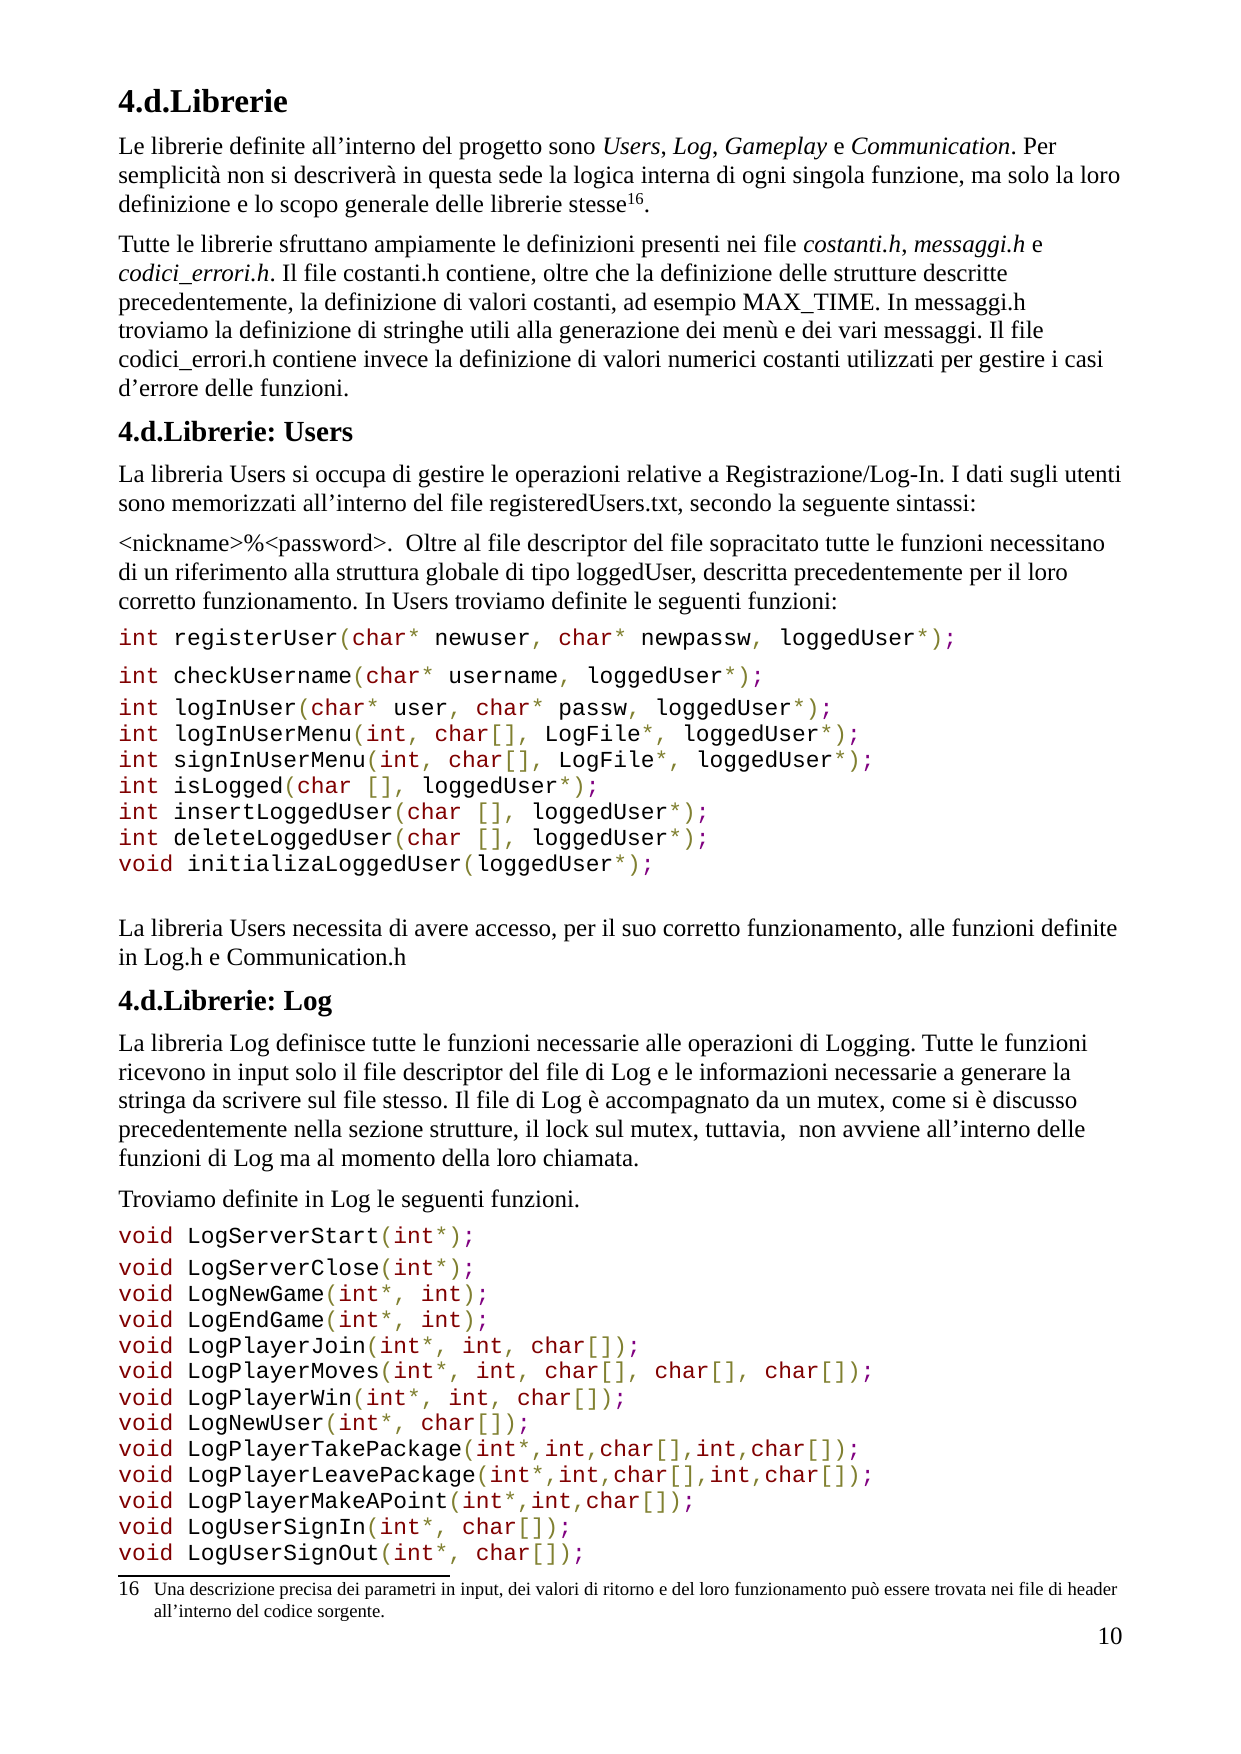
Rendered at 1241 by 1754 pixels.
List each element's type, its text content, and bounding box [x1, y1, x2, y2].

text void LogUserSignOut(int*, char[]); [118, 1541, 1122, 1567]
text void LogUserSignIn(int*, char[]); [118, 1516, 1122, 1541]
text void initializaLoggedUser(loggedUser*); [118, 852, 1122, 878]
text void LogServerClose(int*); [118, 1256, 1122, 1282]
text 4.d.Librerie: Log [118, 983, 1122, 1016]
text Troviamo definite in Log le seguenti funzioni. [118, 1184, 1122, 1212]
text Una descrizione precisa dei parametri in input, dei valori di ritorno e del loro funzionamento può essere trovata nei file di header all’interno del codice sorgente. [118, 1576, 1122, 1621]
text void LogPlayerTakePackage(int*,int,char[],int,char[]); [118, 1438, 1122, 1464]
text int logInUser(char* user, char* passw, loggedUser*); [118, 696, 1122, 722]
text void LogEndGame(int*, int); [118, 1308, 1122, 1334]
text void LogPlayerJoin(int*, int, char[]); [118, 1334, 1122, 1360]
text Le librerie definite all’interno del progetto sono Users, Log, Gameplay e Communication. Per semplicità non si descriverà in questa sede la logica interna di ogni singola funzione, ma solo la loro definizione e lo scopo generale delle librerie stesse. [118, 131, 1122, 217]
text int signInUserMenu(int, char[], LogFile*, loggedUser*); [118, 748, 1122, 774]
text La libreria Users si occupa di gestire le operazioni relative a Registrazione/Log-In. I dati sugli utenti sono memorizzati all’interno del file registeredUsers.txt, secondo la seguente sintassi: [118, 459, 1122, 517]
text 4.d.Librerie: Users [118, 414, 1122, 447]
text void LogServerStart(int*); [118, 1224, 1122, 1250]
text void LogPlayerMoves(int*, int, char[], char[], char[]); [118, 1360, 1122, 1386]
text int deleteLoggedUser(char [], loggedUser*); [118, 826, 1122, 852]
text 4.d.Librerie [118, 81, 1122, 119]
text void LogPlayerMakeAPoint(int*,int,char[]); [118, 1489, 1122, 1516]
text void LogNewGame(int*, int); [118, 1282, 1122, 1308]
text int logInUserMenu(int, char[], LogFile*, loggedUser*); [118, 722, 1122, 748]
text int registerUser(char* newuser, char* newpassw, loggedUser*); [118, 627, 1122, 652]
text Tutte le librerie sfruttano ampiamente le definizioni presenti nei file costanti.h, messaggi.h e codici_errori.h. Il file costanti.h contiene, oltre che la definizione delle strutture descritte precedentemente, la definizione di valori costanti, ad esempio MAX_TIME. In messaggi.h troviamo la definizione di stringhe utili alla generazione dei menù e dei vari messaggi. Il file codici_errori.h contiene invece la definizione di valori numerici costanti utilizzati per gestire i casi d’errore delle funzioni. [118, 229, 1122, 402]
text void LogPlayerWin(int*, int, char[]); [118, 1386, 1122, 1412]
text int insertLoggedUser(char [], loggedUser*); [118, 800, 1122, 826]
text void LogNewUser(int*, char[]); [118, 1412, 1122, 1438]
text La libreria Log definisce tutte le funzioni necessarie alle operazioni di Logging. Tutte le funzioni ricevono in input solo il file descriptor del file di Log e le informazioni necessarie a generare la stringa da scrivere sul file stesso. Il file di Log è accompagnato da un mutex, come si è discusso precedentemente nella sezione strutture, il lock sul mutex, tuttavia, non avviene all’interno delle funzioni di Log ma al momento della loro chiamata. [118, 1028, 1122, 1172]
text int checkUsername(char* username, loggedUser*); [118, 664, 1122, 690]
text int isLogged(char [], loggedUser*); [118, 774, 1122, 800]
text La libreria Users necessita di avere accesso, per il suo corretto funzionamento, alle funzioni definite in Log.h e Communication.h [118, 913, 1122, 971]
text <nickname>%<password>. Oltre al file descriptor del file sopracitato tutte le funzioni necessitano di un riferimento alla struttura globale di tipo loggedUser, descritta precedentemente per il loro corretto funzionamento. In Users troviamo definite le seguenti funzioni: [118, 528, 1122, 615]
text void LogPlayerLeavePackage(int*,int,char[],int,char[]); [118, 1464, 1122, 1489]
